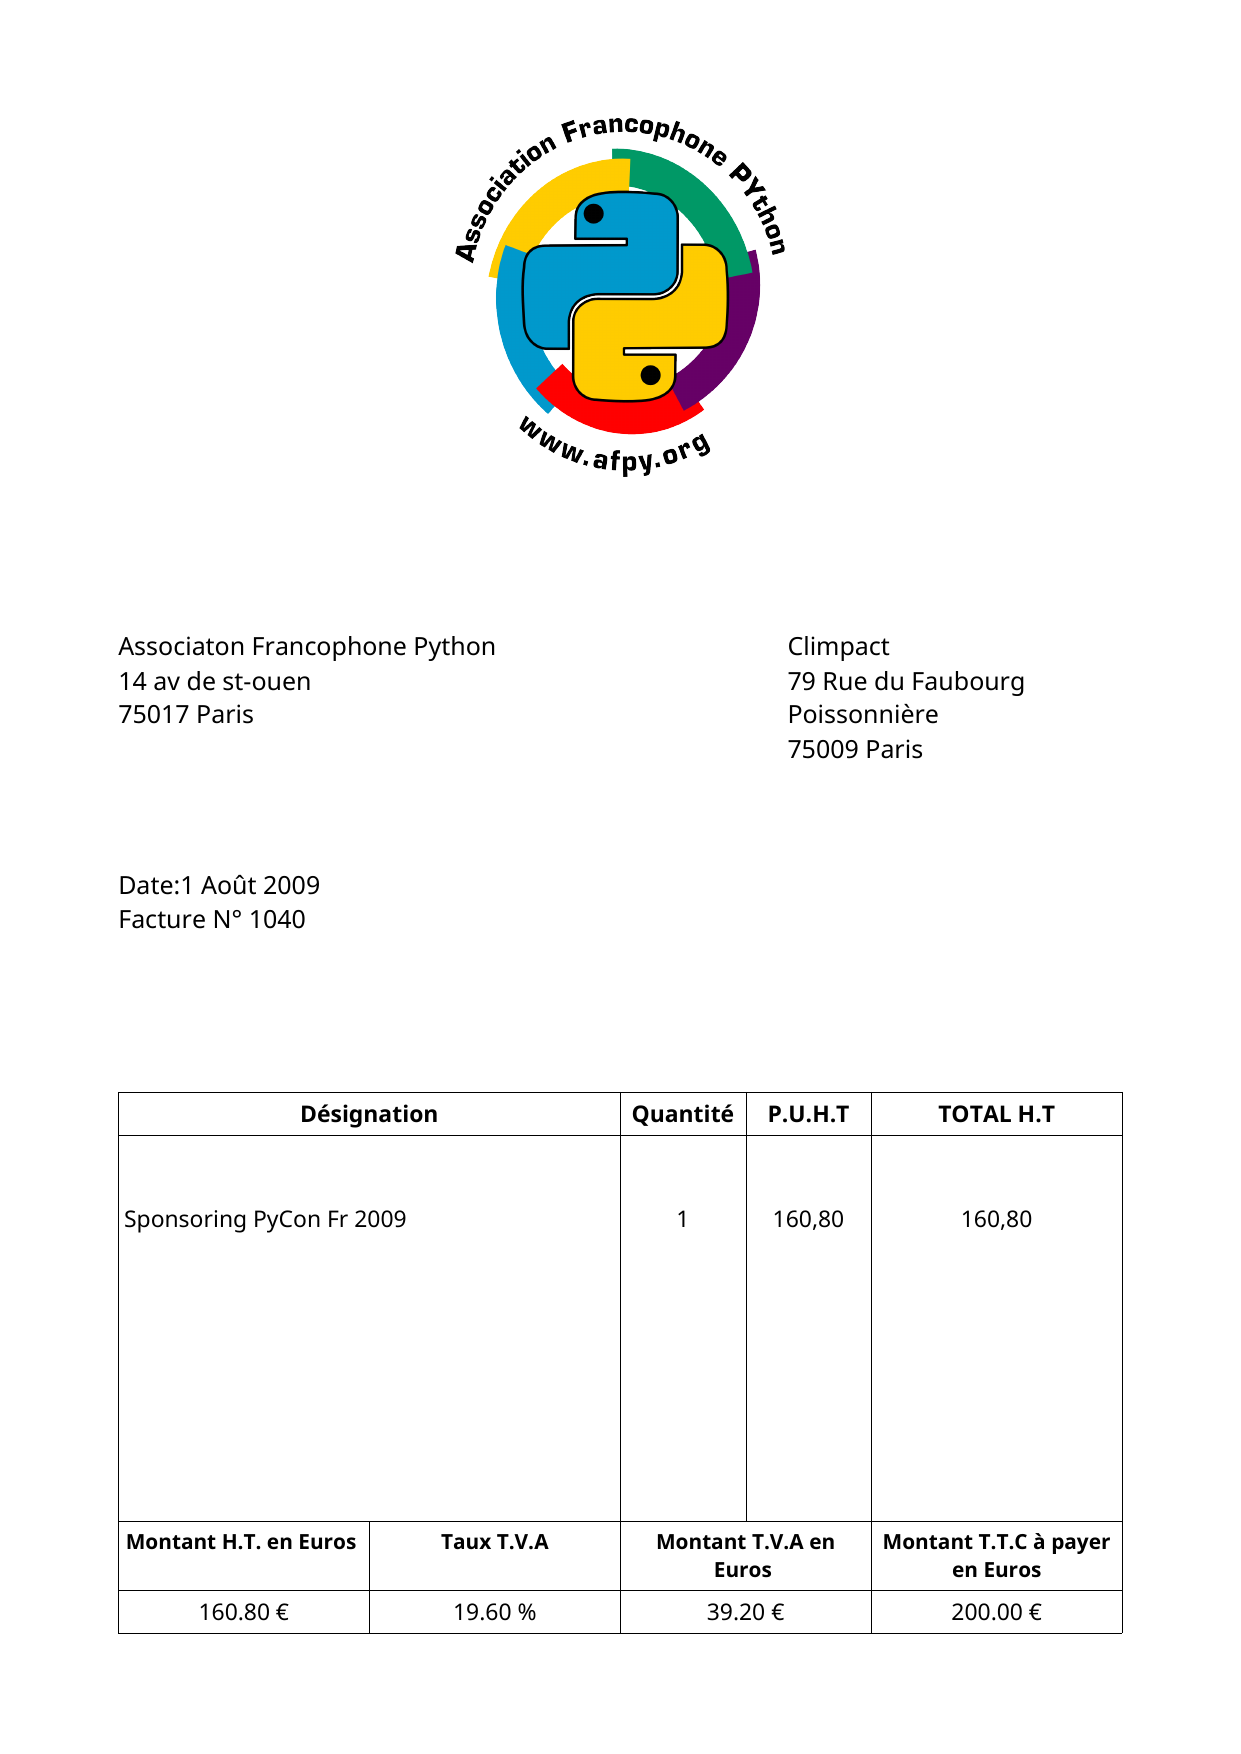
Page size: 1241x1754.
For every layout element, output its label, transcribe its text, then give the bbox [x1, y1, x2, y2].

text Facture N° 1040 [118, 902, 1122, 936]
table_header Associaton Francophone Python 14 av de st-ouen 75017 Paris [118, 629, 535, 765]
text Date:1 Août 2009 [118, 867, 1122, 902]
table_header Montant T.V.A en Euros [621, 1522, 871, 1590]
table_cell Sponsoring PyCon Fr 2009 [119, 1136, 620, 1521]
picture [455, 118, 785, 477]
table_cell 39,20 € [621, 1591, 871, 1633]
table_header Taux T.V.A [370, 1522, 620, 1590]
table_header Montant T.T.C à payer en Euros [872, 1522, 1122, 1590]
table_cell 19.60 % [370, 1591, 620, 1633]
table_header [535, 629, 787, 765]
table_header Quantité [621, 1093, 746, 1135]
table_header Climpact 79 Rue du Faubourg Poissonnière 75009 Paris [787, 629, 1122, 765]
table_header Montant H.T. en Euros [119, 1522, 369, 1590]
table_cell 200,00 € [872, 1591, 1122, 1633]
table_cell 160,80 € [119, 1591, 369, 1633]
table_header Désignation [119, 1093, 620, 1135]
table_cell 160,80 [747, 1136, 871, 1521]
table_cell 160,80 [872, 1136, 1122, 1521]
table_header TOTAL H.T [872, 1093, 1122, 1135]
table_cell 1 [621, 1136, 746, 1521]
table_header P.U.H.T [747, 1093, 871, 1135]
